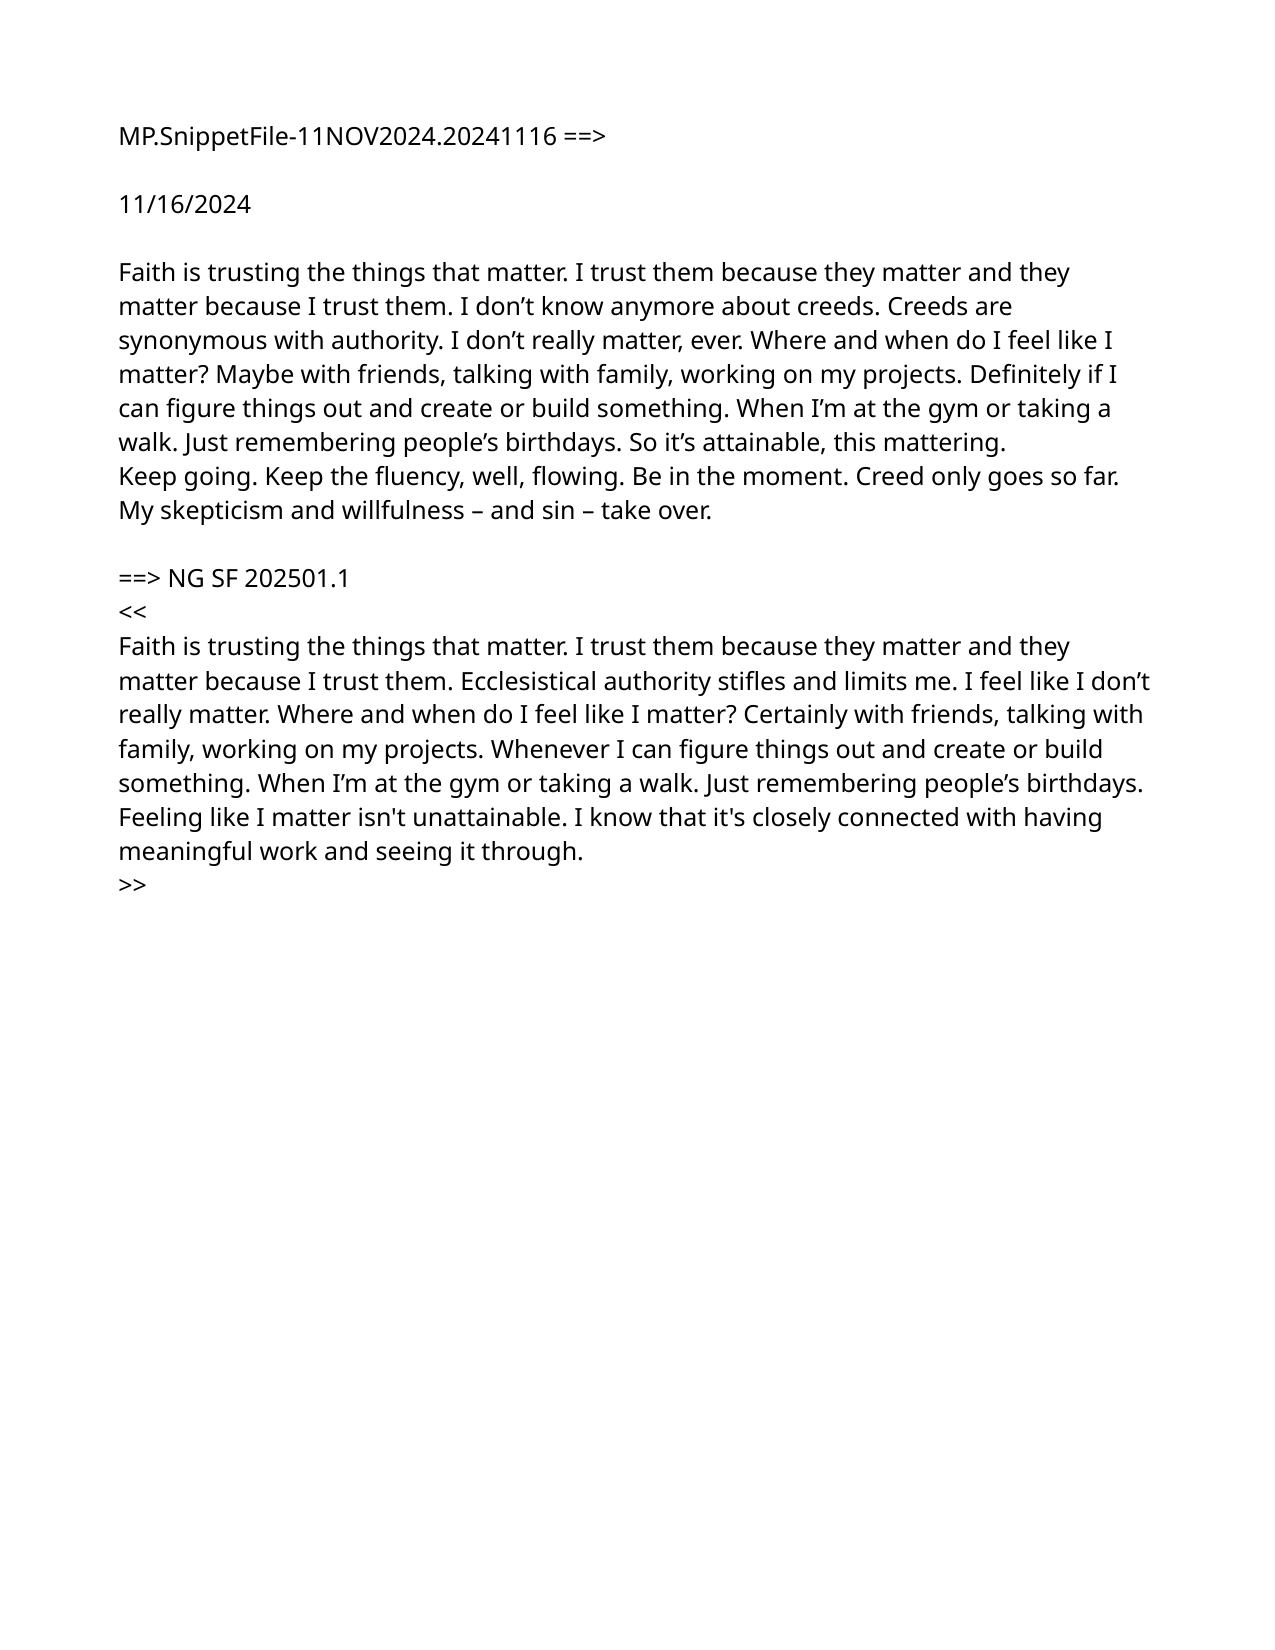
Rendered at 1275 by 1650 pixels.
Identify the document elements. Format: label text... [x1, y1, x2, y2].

text Faith is trusting the things that matter. I trust them because they matter and they matter because I trust them. Ecclesistical authority stifles and limits me. I feel like I don’t really matter. Where and when do I feel like I matter? Certainly with friends, talking with family, working on my projects. Whenever I can figure things out and create or build something. When I’m at the gym or taking a walk. Just remembering people’s birthdays. Feeling like I matter isn't unattainable. I know that it's closely connected with having meaningful work and seeing it through. [118, 629, 1157, 867]
text MP.SnippetFile-11NOV2024.20241116 ==> [118, 118, 1157, 152]
text << [118, 595, 1157, 629]
text 11/16/2024 [118, 186, 1157, 220]
text >> [118, 867, 1157, 902]
text Faith is trusting the things that matter. I trust them because they matter and they matter because I trust them. I don’t know anymore about creeds. Creeds are synonymous with authority. I don’t really matter, ever. Where and when do I feel like I matter? Maybe with friends, talking with family, working on my projects. Definitely if I can figure things out and create or build something. When I’m at the gym or taking a walk. Just remembering people’s birthdays. So it’s attainable, this mattering. [118, 254, 1157, 459]
text ==> NG SF 202501.1 [118, 561, 1157, 595]
text Keep going. Keep the fluency, well, flowing. Be in the moment. Creed only goes so far. My skepticism and willfulness – and sin – take over. [118, 459, 1157, 527]
